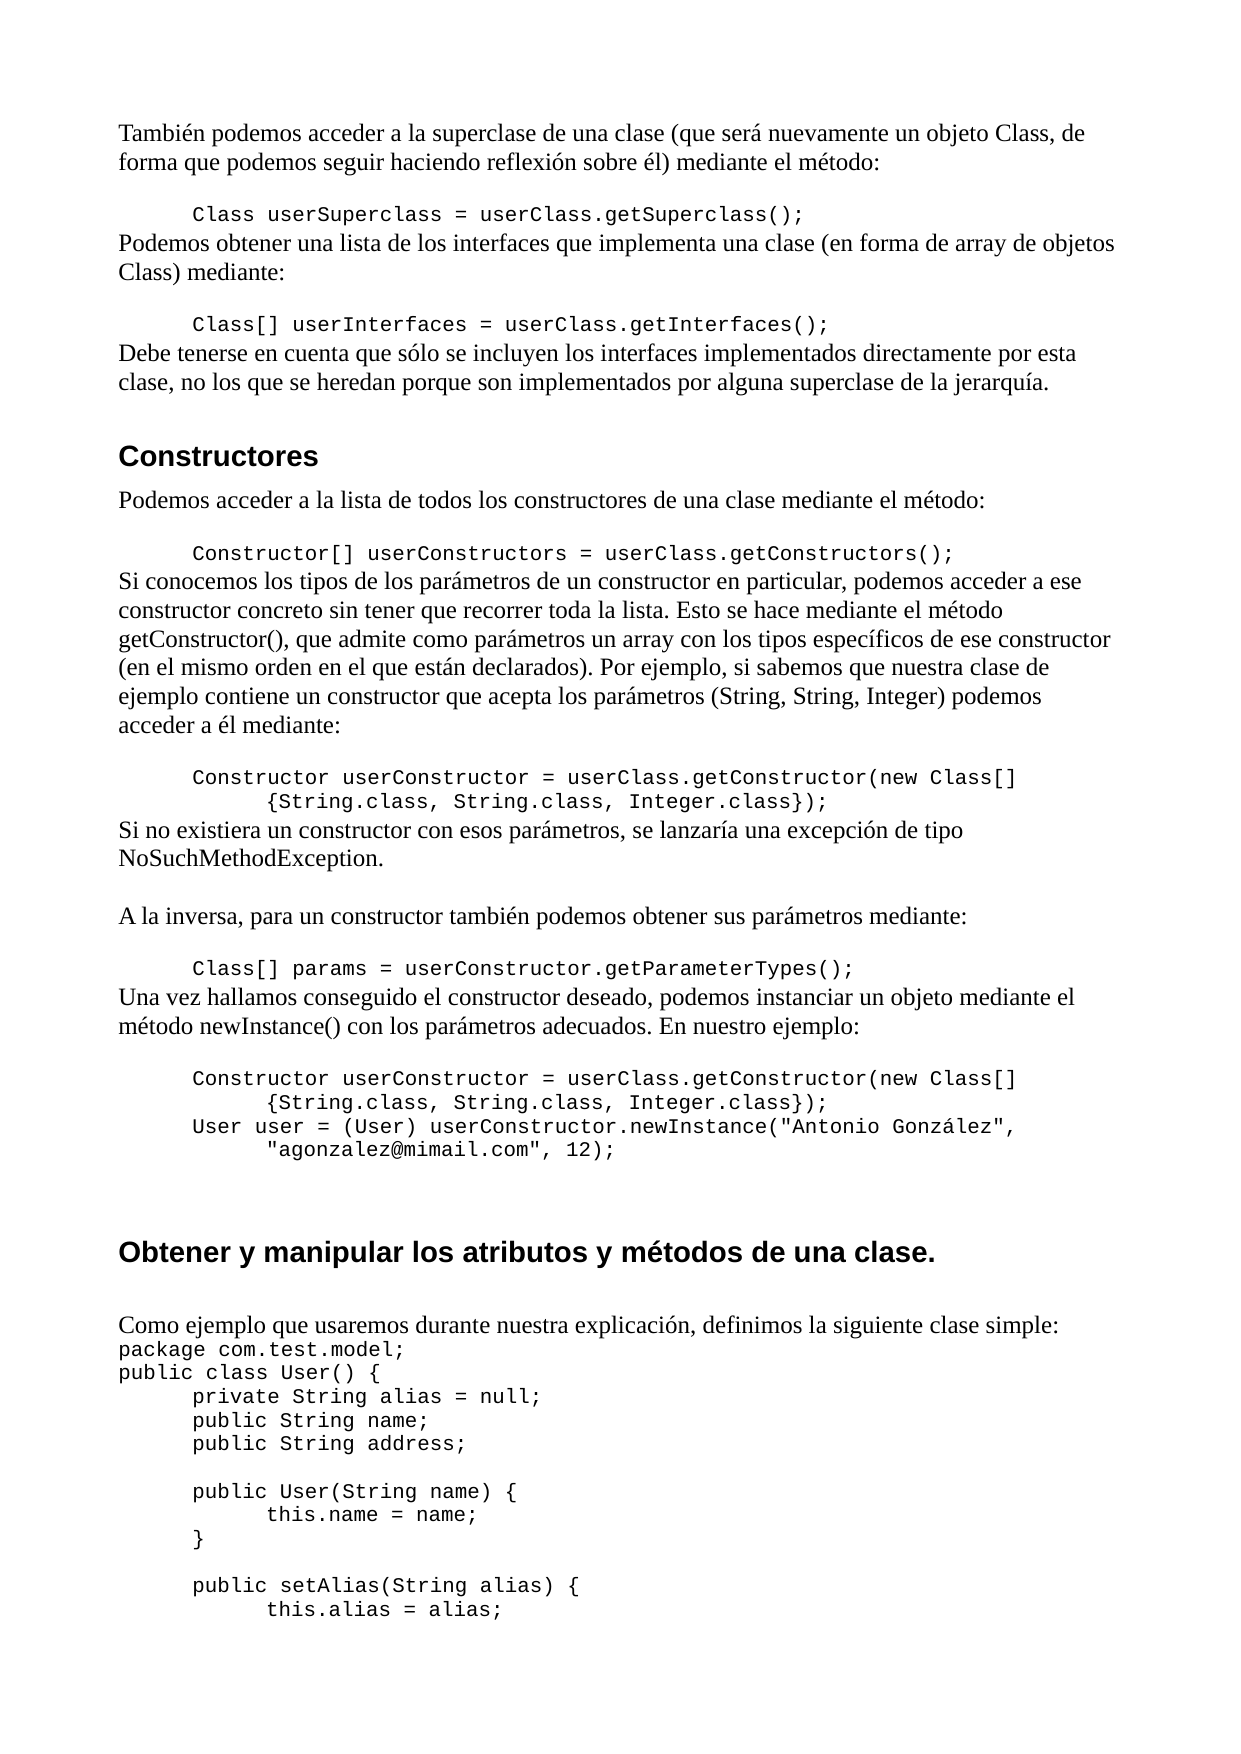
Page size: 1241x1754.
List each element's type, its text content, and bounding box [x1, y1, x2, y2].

text Una vez hallamos conseguido el constructor deseado, podemos instanciar un objeto mediante el método newInstance() con los parámetros adecuados. En nuestro ejemplo: [118, 982, 1122, 1039]
text A la inversa, para un constructor también podemos obtener sus parámetros mediante: [118, 901, 1122, 930]
subtitle Obtener y manipular los atributos y métodos de una clase. [118, 1235, 1122, 1269]
text Debe tenerse en cuenta que sólo se incluyen los interfaces implementados directamente por esta clase, no los que se heredan porque son implementados por alguna superclase de la jerarquía. [118, 338, 1122, 395]
text User user = (User) userConstructor.newInstance("Antonio González", "agonzalez@mimail.com", 12); [118, 1116, 1122, 1163]
text public setAlias(String alias) { [118, 1575, 1122, 1599]
text this.name = name; [118, 1504, 1122, 1528]
text Si conocemos los tipos de los parámetros de un constructor en particular, podemos acceder a ese constructor concreto sin tener que recorrer toda la lista. Esto se hace mediante el método getConstructor(), que admite como parámetros un array con los tipos específicos de ese constructor (en el mismo orden en el que están declarados). Por ejemplo, si sabemos que nuestra clase de ejemplo contiene un constructor que acepta los parámetros (String, String, Integer) podemos acceder a él mediante: [118, 566, 1122, 739]
subtitle Constructores [118, 439, 1122, 472]
text Constructor[] userConstructors = userClass.getConstructors(); [118, 542, 1122, 566]
text Class[] userInterfaces = userClass.getInterfaces(); [118, 314, 1122, 338]
text Class userSuperclass = userClass.getSuperclass(); [118, 204, 1122, 228]
text Constructor userConstructor = userClass.getConstructor(new Class[] {String.class, String.class, Integer.class}); [118, 1068, 1122, 1116]
text Si no existiera un constructor con esos parámetros, se lanzaría una excepción de tipo NoSuchMethodException. [118, 815, 1122, 872]
text Podemos acceder a la lista de todos los constructores de una clase mediante el método: [118, 485, 1122, 514]
text this.alias = alias; [118, 1599, 1122, 1622]
text } [118, 1528, 1122, 1552]
text Podemos obtener una lista de los interfaces que implementa una clase (en forma de array de objetos Class) mediante: [118, 228, 1122, 286]
text public String name; [118, 1410, 1122, 1433]
text public class User() { [118, 1362, 1122, 1386]
text public User(String name) { [118, 1481, 1122, 1504]
text Como ejemplo que usaremos durante nuestra explicación, definimos la siguiente clase simple: [118, 1310, 1122, 1339]
text Constructor userConstructor = userClass.getConstructor(new Class[] {String.class, String.class, Integer.class}); [118, 767, 1122, 815]
text Class[] params = userConstructor.getParameterTypes(); [118, 958, 1122, 982]
text También podemos acceder a la superclase de una clase (que será nuevamente un objeto Class, de forma que podemos seguir haciendo reflexión sobre él) mediante el método: [118, 118, 1122, 176]
text private String alias = null; [118, 1386, 1122, 1410]
text public String address; [118, 1433, 1122, 1457]
text package com.test.model; [118, 1339, 1122, 1362]
